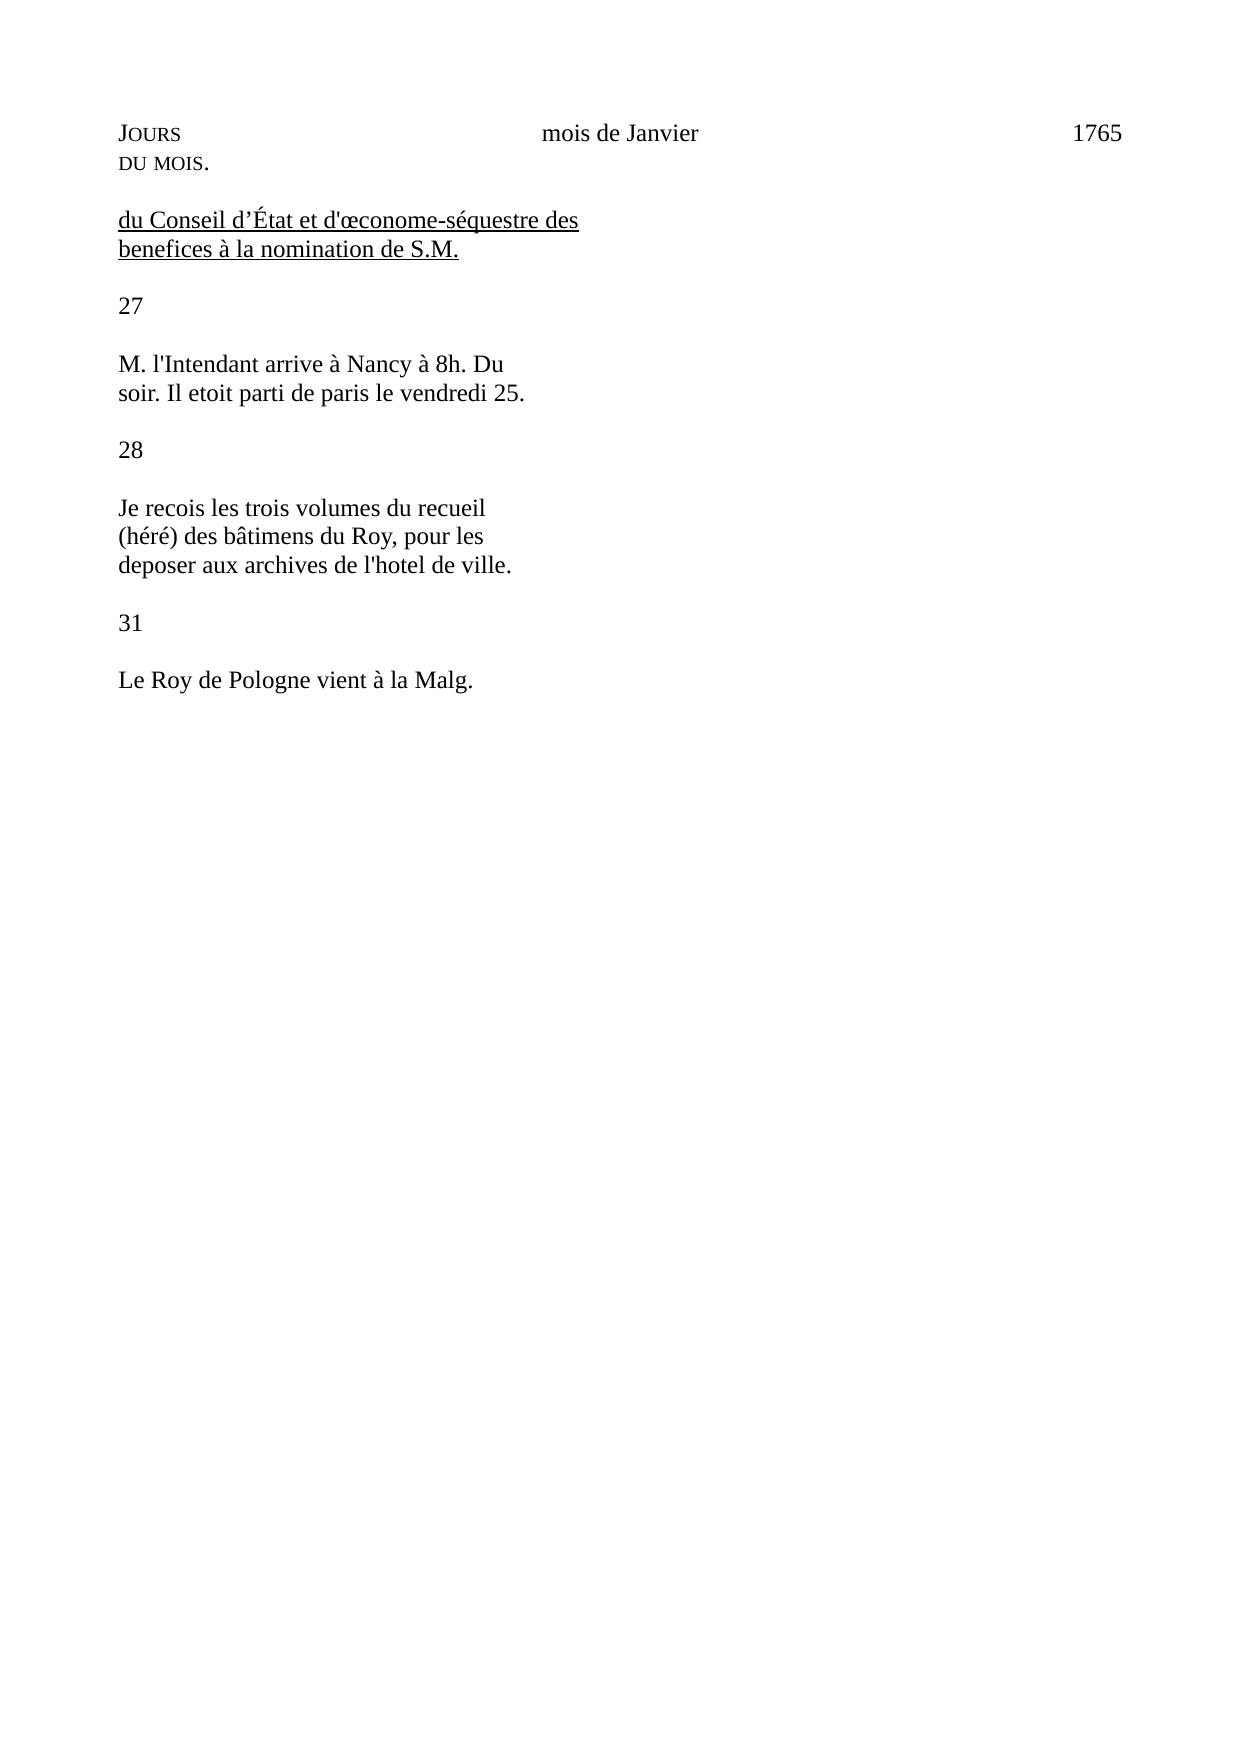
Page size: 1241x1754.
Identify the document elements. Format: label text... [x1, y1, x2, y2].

text 27 M. l'Intendant arrive à Nancy à 8h. Du soir. Il etoit parti de paris le vendredi 25. [118, 291, 1122, 406]
text 31 Le Roy de Pologne vient à la Malg. [118, 608, 1122, 694]
text 28 Je recois les trois volumes du recueil (héré) des bâtimens du Roy, pour les deposer aux archives de l'hotel de ville. [118, 435, 1122, 579]
text du Conseil d’État et d'œconome-séquestre des benefices à la nomination de S.M. [118, 205, 1122, 263]
